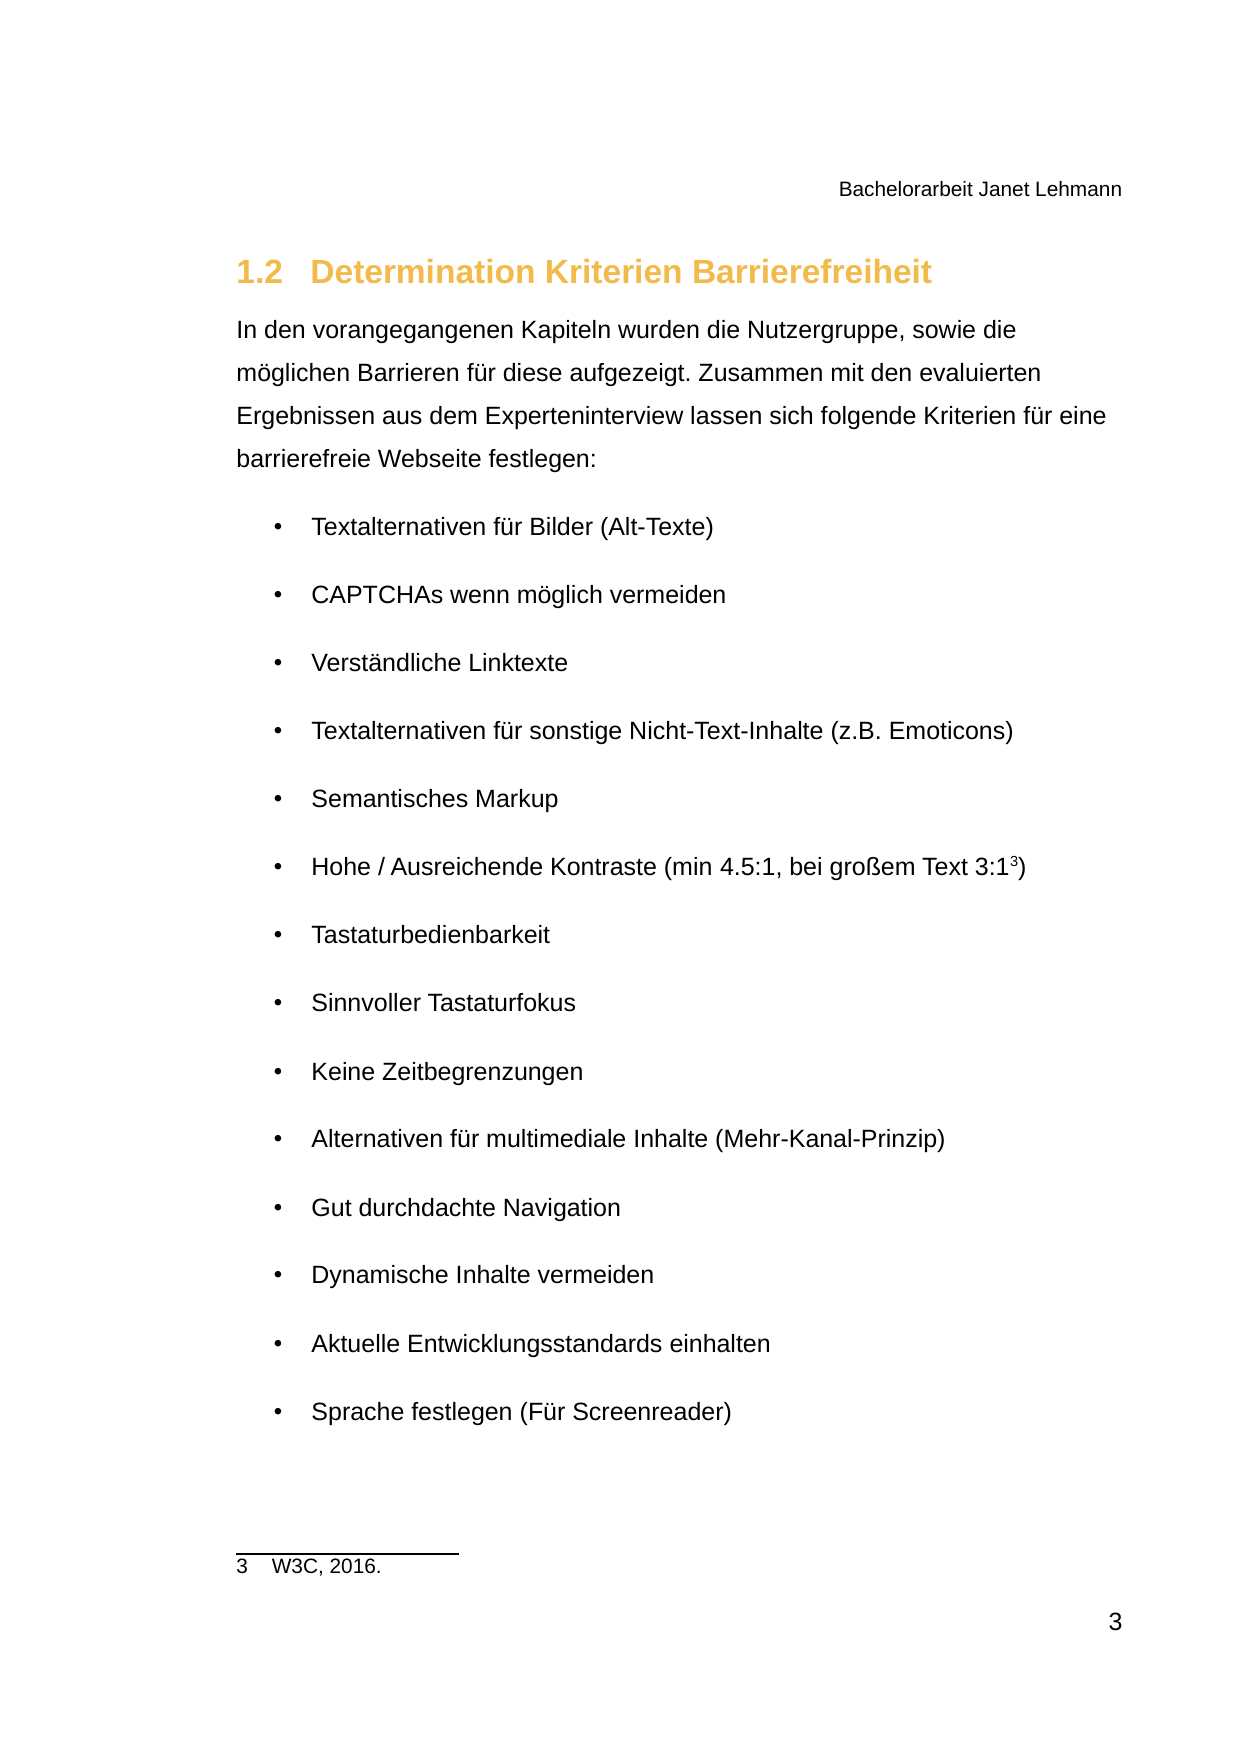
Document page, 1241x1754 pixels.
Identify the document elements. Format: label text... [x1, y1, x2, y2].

list Verständliche Linktexte [274, 648, 1122, 677]
list Keine Zeitbegrenzungen [274, 1056, 1122, 1085]
text In den vorangegangenen Kapiteln wurden die Nutzergruppe, sowie die möglichen Barrieren für diese aufgezeigt. Zusammen mit den evaluierten Ergebnissen aus dem Experteninterview lassen sich folgende Kriterien für eine barrierefreie Webseite festlegen: [236, 315, 1122, 473]
list Textalternativen für sonstige Nicht-Text-Inhalte (z.B. Emoticons) [274, 716, 1122, 745]
list Alternativen für multimediale Inhalte (Mehr-Kanal-Prinzip) [274, 1124, 1122, 1153]
list W3C, 2016. [236, 1554, 1122, 1578]
list Sinnvoller Tastaturfokus [274, 988, 1122, 1017]
list Aktuelle Entwicklungsstandards einhalten [274, 1328, 1122, 1357]
list Gut durchdachte Navigation [274, 1192, 1122, 1221]
list Tastaturbedienbarkeit [274, 920, 1122, 949]
list Semantisches Markup [274, 784, 1122, 813]
list CAPTCHAs wenn möglich vermeiden [274, 580, 1122, 609]
list Hohe / Ausreichende Kontraste (min 4.5:1, bei großem Text 3:1) [274, 852, 1122, 881]
list Dynamische Inhalte vermeiden [274, 1261, 1122, 1289]
list Sprache festlegen (Für Screenreader) [274, 1397, 1122, 1468]
subtitle Determination Kriterien Barrierefreiheit [236, 251, 1122, 290]
list Textalternativen für Bilder (Alt-Texte) [274, 512, 1122, 541]
